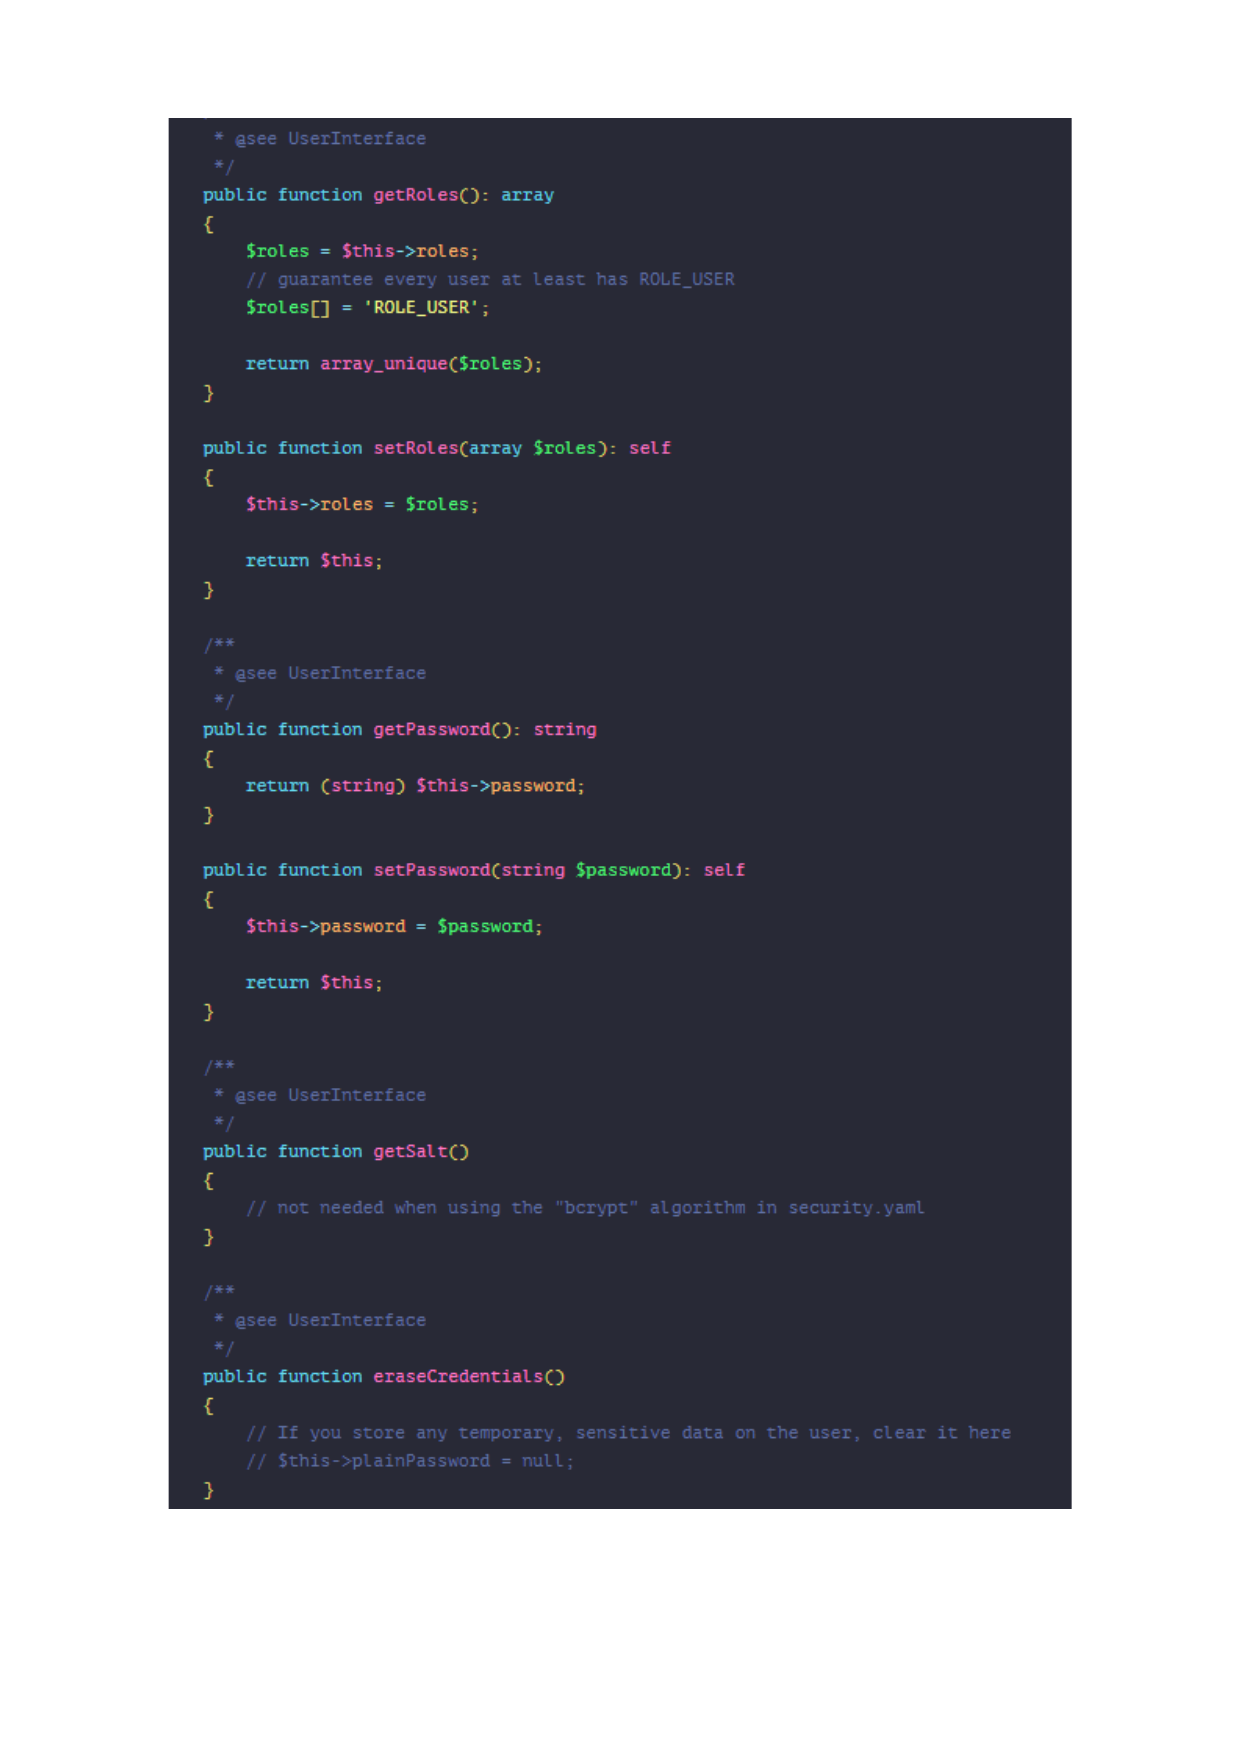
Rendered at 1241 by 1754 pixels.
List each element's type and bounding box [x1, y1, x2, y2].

picture [168, 118, 1072, 1509]
